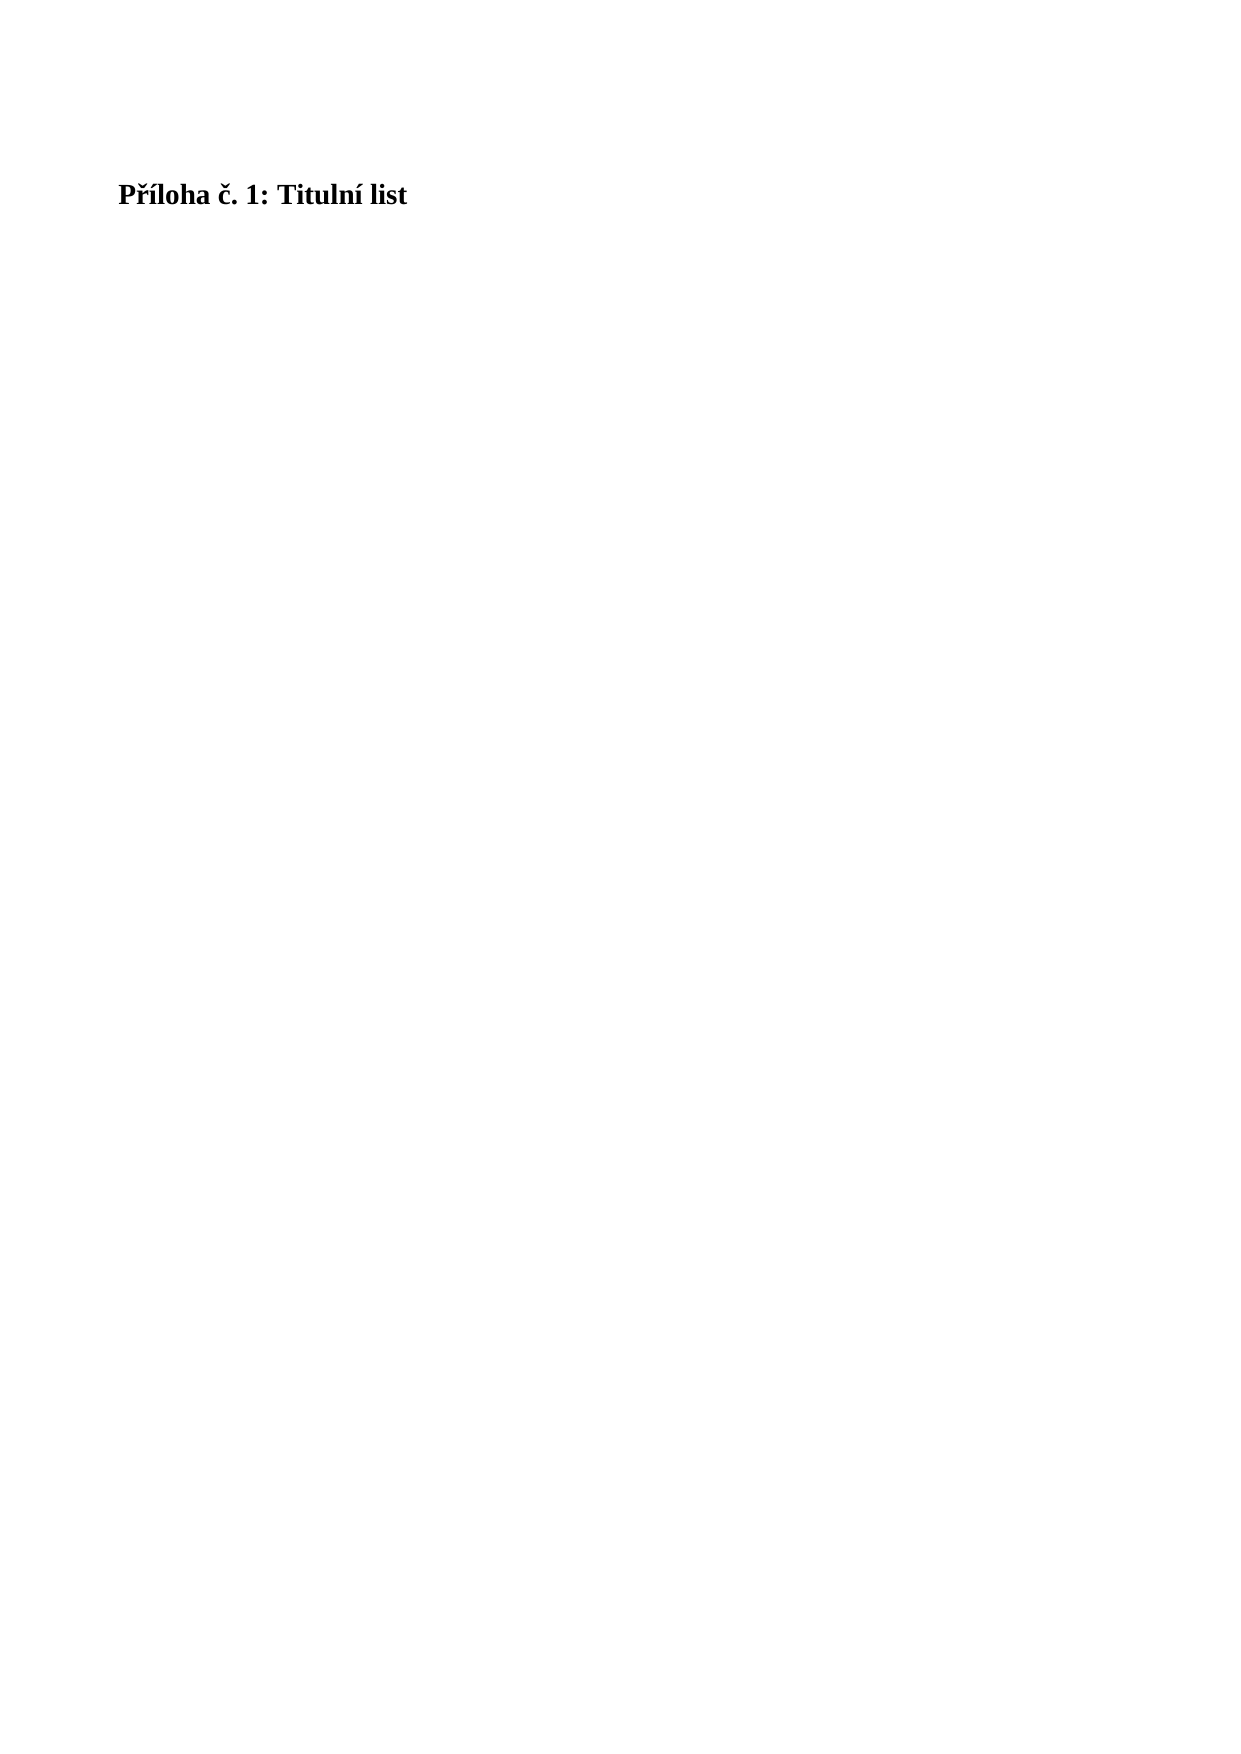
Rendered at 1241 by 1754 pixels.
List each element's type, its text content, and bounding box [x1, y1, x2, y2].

text Příloha č. 1: Titulní list [118, 177, 1122, 211]
